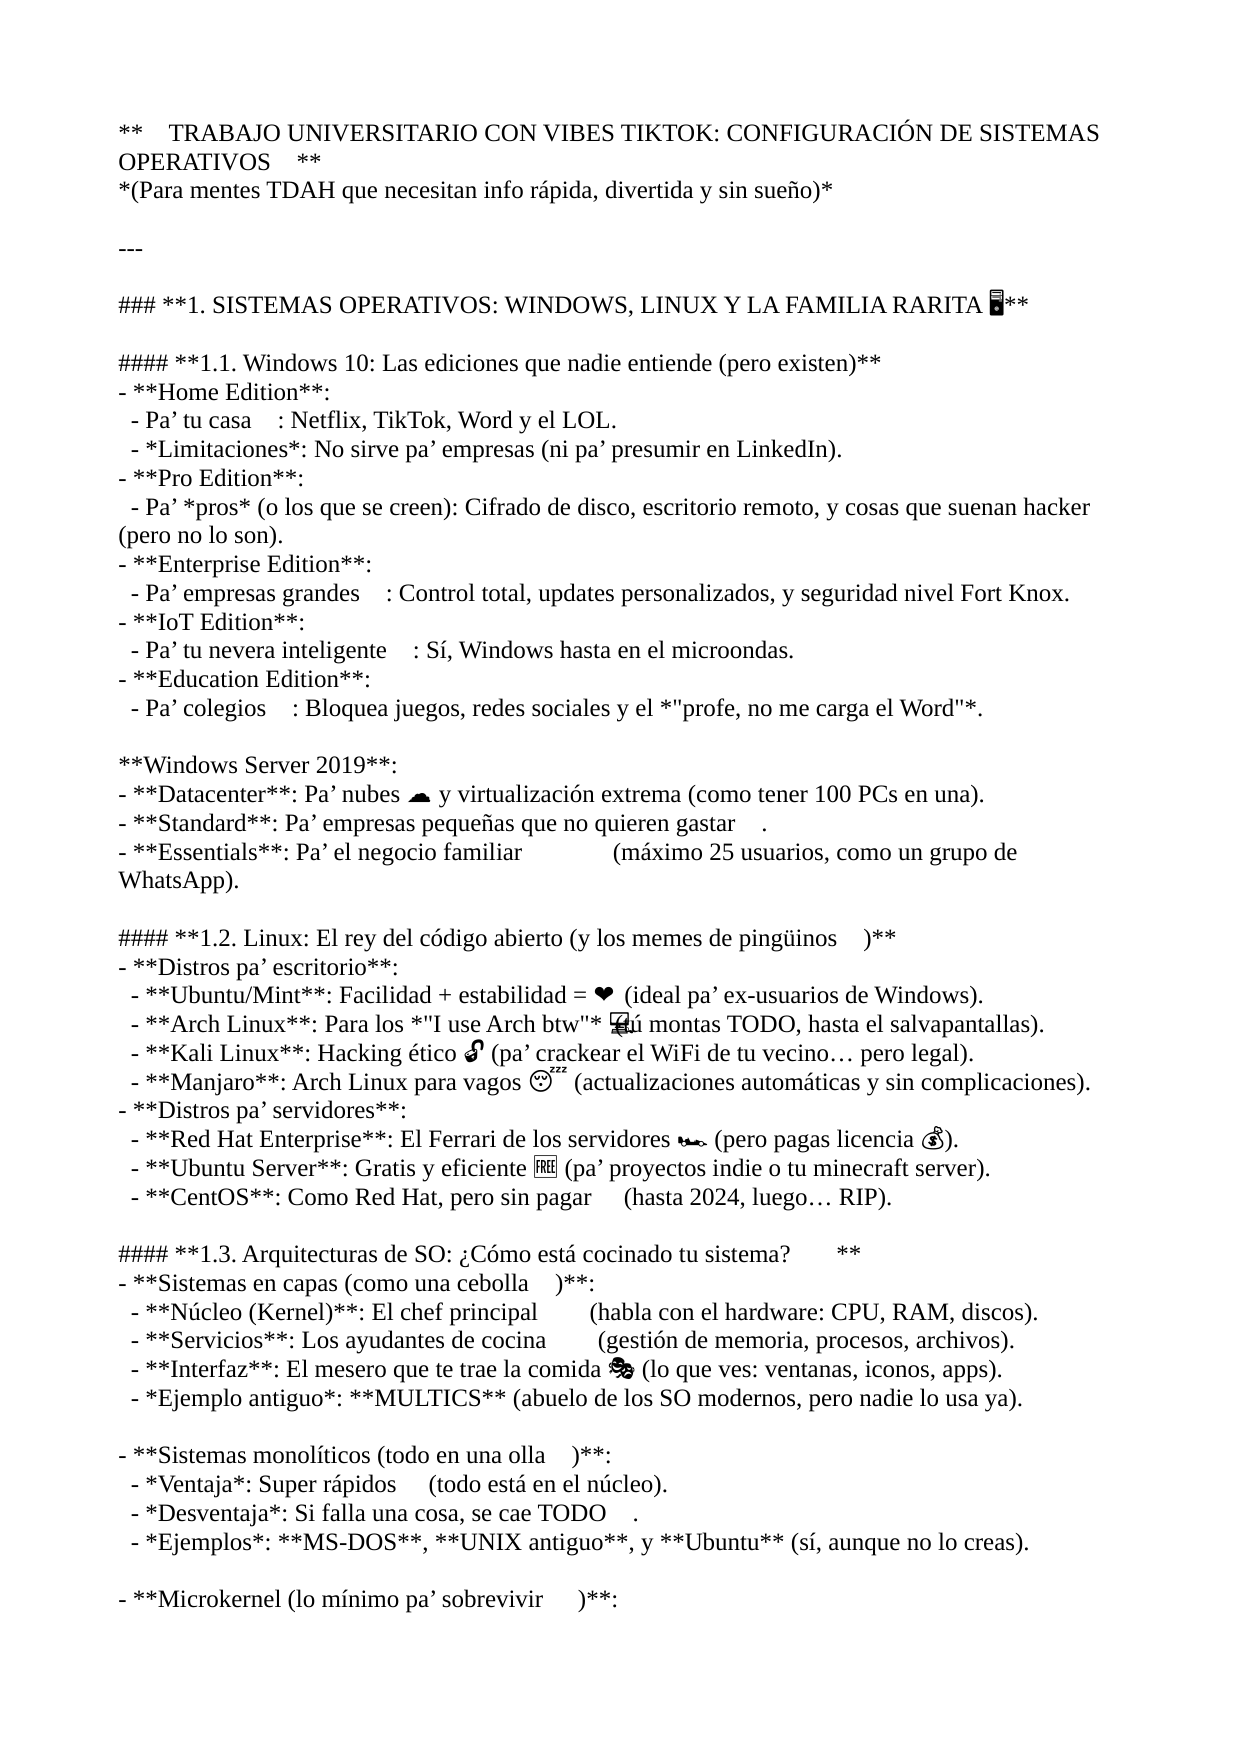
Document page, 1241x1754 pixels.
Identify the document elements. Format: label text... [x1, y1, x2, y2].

text **🔥 TRABAJO UNIVERSITARIO CON VIBES TIKTOK: CONFIGURACIÓN DE SISTEMAS OPERATIVOS 🔥** *(Para mentes TDAH que necesitan info rápida, divertida y sin sueño)* --- ### **1. SISTEMAS OPERATIVOS: WINDOWS, LINUX Y LA FAMILIA RARITA 🖥️** #### **1.1. Windows 10: Las ediciones que nadie entiende (pero existen)** - **Home Edition**: - Pa’ tu casa 🏡: Netflix, TikTok, Word y el LOL. - *Limitaciones*: No sirve pa’ empresas (ni pa’ presumir en LinkedIn). - **Pro Edition**: - Pa’ *pros* (o los que se creen): Cifrado de disco, escritorio remoto, y cosas que suenan hacker (pero no lo son). - **Enterprise Edition**: - Pa’ empresas grandes 🏢: Control total, updates personalizados, y seguridad nivel Fort Knox. - **IoT Edition**: - Pa’ tu nevera inteligente 🧊: Sí, Windows hasta en el microondas. - **Education Edition**: - Pa’ colegios 🎒: Bloquea juegos, redes sociales y el *"profe, no me carga el Word"*. **Windows Server 2019**: - **Datacenter**: Pa’ nubes ☁️ y virtualización extrema (como tener 100 PCs en una). - **Standard**: Pa’ empresas pequeñas que no quieren gastar 💸. - **Essentials**: Pa’ el negocio familiar 👨👩👧👦 (máximo 25 usuarios, como un grupo de WhatsApp). #### **1.2. Linux: El rey del código abierto (y los memes de pingüinos 🐧)** - **Distros pa’ escritorio**: - **Ubuntu/Mint**: Facilidad + estabilidad = ❤️ (ideal pa’ ex-usuarios de Windows). - **Arch Linux**: Para los *"I use Arch btw"* 🧑💻 (tú montas TODO, hasta el salvapantallas). - **Kali Linux**: Hacking ético 🔓 (pa’ crackear el WiFi de tu vecino… pero legal). - **Manjaro**: Arch Linux para vagos 😴 (actualizaciones automáticas y sin complicaciones). - **Distros pa’ servidores**: - **Red Hat Enterprise**: El Ferrari de los servidores 🏎️ (pero pagas licencia 💰). - **Ubuntu Server**: Gratis y eficiente 🆓 (pa’ proyectos indie o tu minecraft server). - **CentOS**: Como Red Hat, pero sin pagar 🤑 (hasta 2024, luego… RIP). #### **1.3. Arquitecturas de SO: ¿Cómo está cocinado tu sistema? 🧑🍳** - **Sistemas en capas (como una cebolla 🧅)**: - **Núcleo (Kernel)**: El chef principal 🧑🍳 (habla con el hardware: CPU, RAM, discos). - **Servicios**: Los ayudantes de cocina 👨🍳 (gestión de memoria, procesos, archivos). - **Interfaz**: El mesero que te trae la comida 🎭 (lo que ves: ventanas, iconos, apps). - *Ejemplo antiguo*: **MULTICS** (abuelo de los SO modernos, pero nadie lo usa ya). - **Sistemas monolíticos (todo en una olla 🍲)**: - *Ventaja*: Super rápidos 🚀 (todo está en el núcleo). - *Desventaja*: Si falla una cosa, se cae TODO 💥. - *Ejemplos*: **MS-DOS**, **UNIX antiguo**, y **Ubuntu** (sí, aunque no lo creas). - **Microkernel (lo mínimo pa’ sobrevivir 🏕️)**: - *Ventaja*: Estable y seguro 🔒 (solo lo esencial en el núcleo). - *Desventaja*: Lento 🐢 (comunicación entre procesos es un rollo). - *Ejemplo*: **MINIX** (el SO que Linus Torvalds odiaba 😤). - **Kernel híbrido (lo mejor de ambos mundos 🌍)**: - *Cómo funciona*: Mix entre monolítico y microkernel 🤝. - *Ejemplos*: **Windows NT** (10, 11…), **macOS** (el que usa tu compu con logo de manzana 🍎). --- ### **2. GESTIÓN DE ARCHIVOS: DONDE VIVEN TUS FOTOS, MEMES Y TUS 50 GB DE MINECRAFT 🗃️** #### **2.1. Sistemas de archivos: El formato de tu USB (que siempre eliges mal)** - **FAT32**: - *Pros*: Compatible con TODO (PS4, TVs, hasta lavadoras inteligentes 🧺). - *Contras*: Límite de 4 GB por archivo (adiós películas en 4K 🚫). - **exFAT**: - *Pros*: Archivos de 16 EB (sí, **exabytes**, pa’ que no te quedes sin espacio en 3023). - *Contras*: Menos seguro que NTFS (pero mejor que FAT32). - **NTFS**: - *Pros*: Journaling 🔄, cifrado, permisos avanzados (el Fort Knox digital). - *Contras*: Linux lo lee, pero no escribe siempre (problemas de celos entre SOs 😒). - **APFS**: - *Pros*: Optimizado para SSDs 🚀 (rápido en Macs). - *Contras*: Solo pa’ Apple (si usas Windows, ni lo intentes 🍏❌). - **ext4**: - *Pros*: Estándar en Linux 🐧, journaling, archivos de 16 TB. - *Contras*: En Windows necesitas apps externas (como **WSL** o morir 💀). #### **2.2. Journaling: El diario íntimo de tu disco duro 📔** - *¿Qué hace?*: Apunta cada cambio antes de hacerlo. Si hay un apagón ⚡, recupera todo como si nada. - *Ejemplo*: Es como guardar un juego cada 5 minutos 🎮… pero automático. - *Sistemas que lo usan*: NTFS, ext4, APFS (FAT32 sigue en 1995 sin esto 😭). #### **2.3. Fragmentación: El caos en tu disco 🧩** - *¿Por qué pasa?*: Los archivos se guardan en trozos por todo el disco. - *Solución*: - **Windows**: Desfragmentador de discos (o comprar un SSD y olvidarte 💸). - **Linux/EXT4**: Ni te preocupes, ya lo maneja solo 🤖. --- ### **3. PARTICIONES DE DISCO: DIVIDE TU DISCO COMO SI FUERA UNA PIZZA 🍕** #### **3.1. MBR vs GPT: La guerra de los formatos** - **MBR (Master Boot Record)**: - *Ventaja*: Compatible con todo (hasta con Windows XP 👴). - *Desventaja*: Máximo 4 particiones primarias 💔 y 2 TB de disco. - **GPT (GUID Partition Table)**: - *Ventaja*: Hasta 128 particiones 🎉 y discos de 9.4 ZB (sí, *zettabytes*). - *Desventaja*: Necesitas UEFI (las BIOS viejitas no lo soportan 😞). #### **3.2. Tipos de particiones** - **Primarias**: Las VIP 🎫 (máximo 4 en MBR). - **Extendida**: El contenedor de las secundarias 📦 (para crear infinitas lógicas). - **Lógicas**: Las que viven dentro de la extendida 🧳 (pa’ guardar tus 1000 series en orden). #### **3.3. Ejemplo real: Configurando Linux** 1. **/ (raíz)**: Donde vive el SO (20 GB mínimo, pero con 50 GB respiras mejor 🌬️). 2. **/home**: Tus documentos, música, memes 🎵 (todo lo personal aquí). 3. **swap**: La RAM de emergencia 💾 (ideal si tienes poca RAM física). 4. **/boot**: Los archivos de arranque 🥾 (300 MB pa’ no sufrir). --- ### **4. RAID: CUANDO TUS DISCOS TRABAJAN EN EQUIPO 🤝** #### **4.1. Tipos de RAID (elige tu estilo)** - **RAID 0 (Striping)**: - *Velocidad*: 🚀🚀 (divide los datos en 2+ discos). - *Riesgo*: Si un disco muere, pierdes TODO 🪦. - *Ejemplo*: Gamer que quiere cargar el GTA V en 2 segundos 🎮. - **RAID 1 (Mirroring)**: - *Seguridad*: 🔄 (copia exacta en 2 discos). - *Desventaja*: Ocupa el doble de espacio 💸. - *Ejemplo*: Tus fotos de viajes 🌍 (nadie quiere perderlas). - **RAID 5 (Paridad)**: - *Balance*: ⚖️ (3+ discos, reconstruye datos si uno falla). - *Contra*: Lento en escritura 🐢 (pero rápido en lectura). - *Para*: Servidores de empresas 💼. - **RAID 10 (1+0)**: - *Velocidad + seguridad*: 🌟 (espejo + striping, necesita 4 discos). - *Costo*: 💰💰 (pero es GOD para bases de datos). #### **4.2. Configuración: ¿Software o Hardware?** - **Software**: - *Pros*: Gratis (lo hace tu SO). - *Contras*: Usa recursos de tu CPU 🐌. - **Hardware**: - *Pros*: Tarjeta dedicada = máxima velocidad 🚄. - *Contras*: Caro 💸 (y si se rompe, adiós datos). --- ### **5. GESTIÓN DE USUARIOS: ¿QUIÉN PUEDE HACER QUÉ? 👤🔑** #### **5.1. Tipos de usuarios** - **Administrador (Root)**: - *Poderes*: Instalar programas, borrar sistemas, formatear discos 💣. - *Riesgo*: Un clic equivocado = PC bricked ☠️. - **Usuario estándar**: - *Puede*: Navegar, usar apps, guardar archivos 📁. - *No puede*: Tocar configs del sistema 🚫. - **Invitado**: - *Acceso*: Limitado (como el WiFi de un café ☕). - *Ventaja*: No guarda cookies ni historial 🕶️. #### **5.2. Permisos (Linux vs Windows)** - **Windows (NTFS)**: - *Permisos*: Lectura, escritura, ejecución, control total 🛡️. - *Cómo cambiarlos*: Botón derecho > Propiedades > Seguridad 🔐. - **Linux (ext4)**: - *Permisos*: **r** (read), **w** (write), **x** (execute). - *Comandos*: - `chmod 755 archivo` → Tú (todo), otros (solo leer/ejecutar). - `chown usuario:grupo archivo` → Cambiar dueño 🔄. #### **5.3. Seguridad: No seas el héroe sin capa 🦸♂️** - **Contraseñas fuertes**: - *Ejemplo malo*: `123456` ❌. - *Ejemplo GOD*: `M1_P@ssw0rd_Es_Ir0ncl4d` ✅. - **Autenticación en 2 pasos**: - *Apps*: Google Authenticator, Authy 📲. - *Ventaja*: Aunque te roben la clave, no entran sin tu teléfono 🔒. --- ### **EXTRA: TRUCOS PA’ EL EXAMEN 🧠** - **RAID 0 vs RAID 1**: - *RAID 0*: Como un castillo de naipes 🃏 (si cae uno, se cae todo). - *RAID 1*: Como un espejo 🪞 (si uno se rompe, el otro sigue). - **MBR vs GPT**: - *MBR*: El abuelo que usa CD 💿. - *GPT*: El tío joven con iPhone 15 📱. - **Journaling**: - *Imagina*: Es el "Ctrl + Z" de tu disco duro 🔄. **¡RECUERDA!** - Estudia en sprints de 20 mins 🏃♂️ + 5 mins de TikTok 🎵. - Usa **mnemotecnias**: "NTFS = New Technology File System = Nuevo, rápido y seguro 🛡️". - Si te pierdes, vuelve a este resumen. ¡Tú puedes! 💪 #SistemasOperativos #TDAH #AprobadoSeguro 🚀 [118, 118, 1122, 1613]
